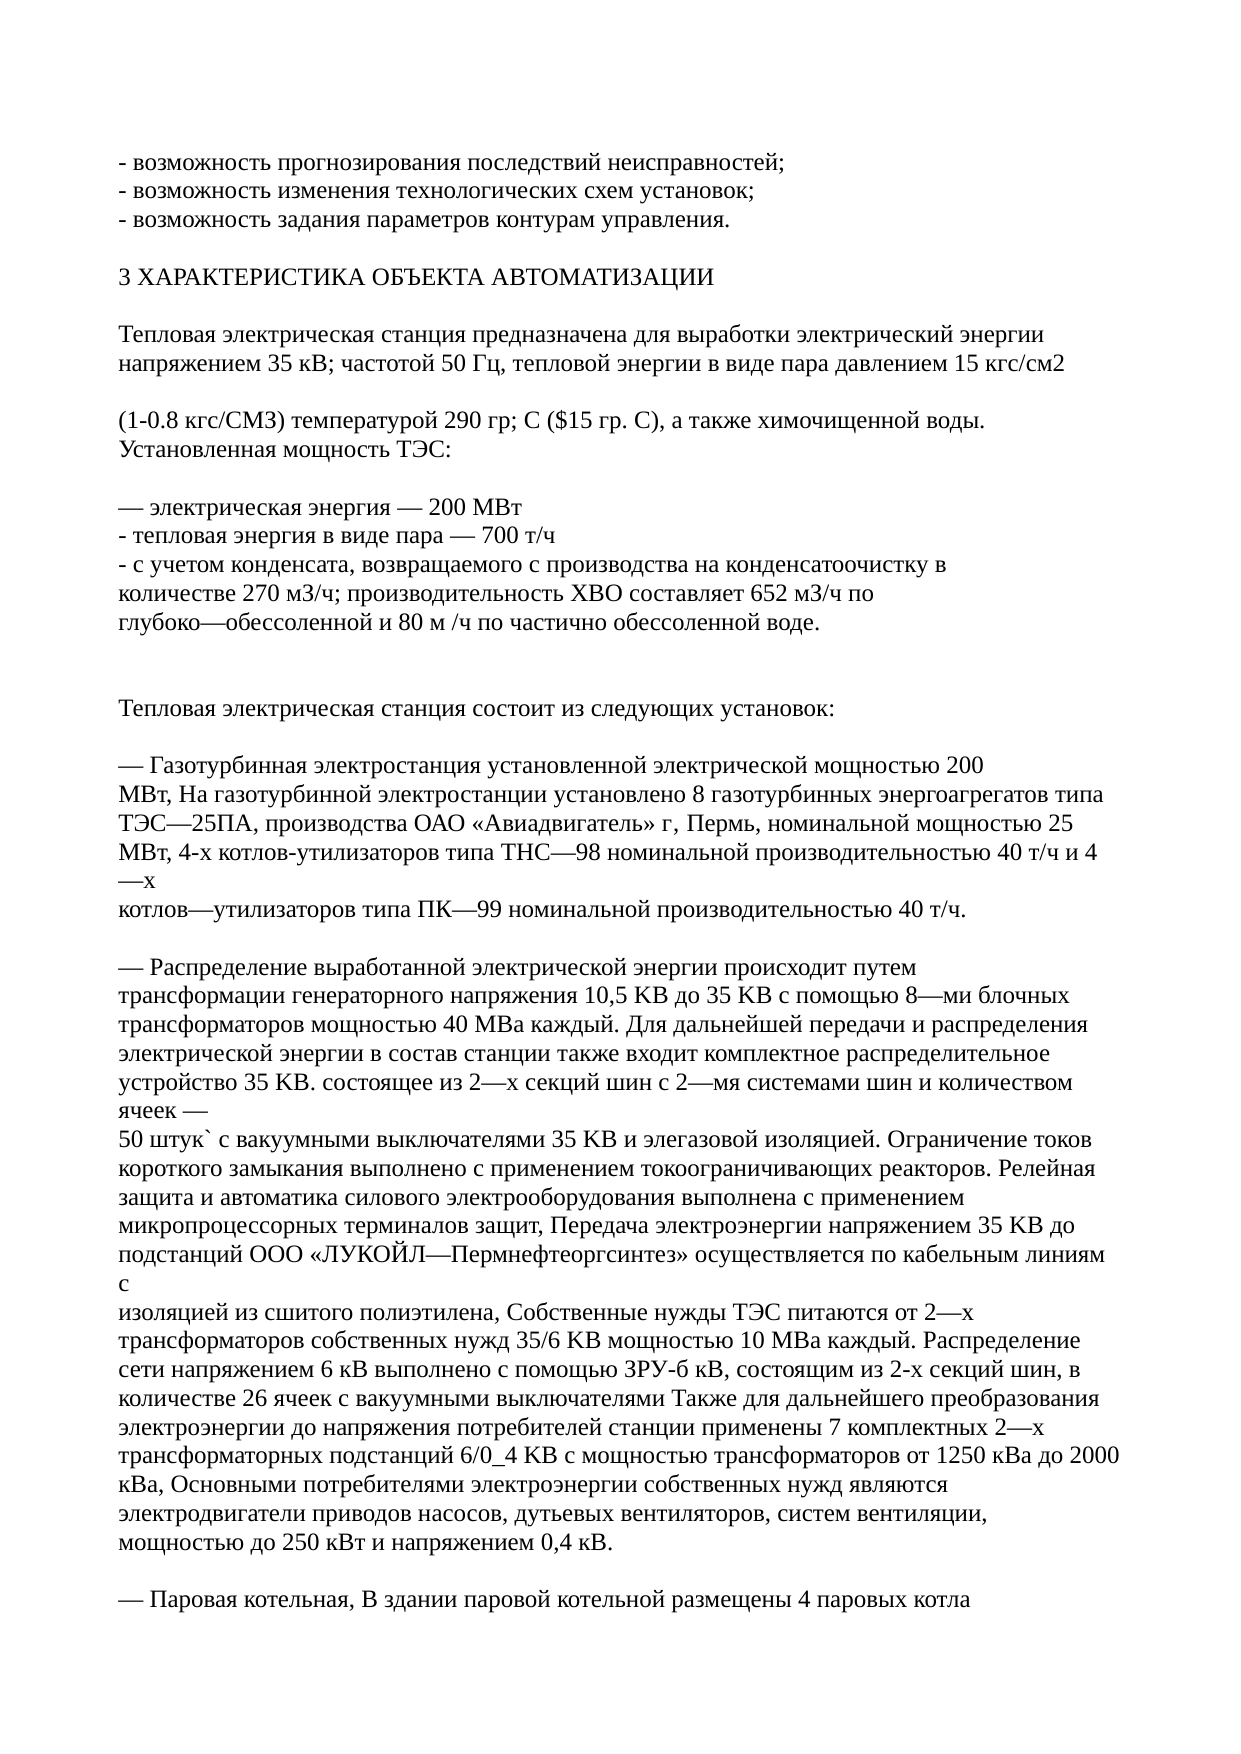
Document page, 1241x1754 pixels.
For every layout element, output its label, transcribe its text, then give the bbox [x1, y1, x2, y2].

text — электрическая энергия — 200 МВт [118, 492, 1122, 521]
text - с учетом конденсата, возвращаемого с производства на конденсатоочистку в [118, 549, 1122, 578]
text ТЭС—25ПА, производства ОАО «Авиадвигатель» г‚ Пермь, номинальной мощностью 25 [118, 808, 1122, 837]
text — Газотурбинная электростанция установленной электрической мощностью 200 [118, 751, 1122, 779]
text (1-0.8 кгс/СМЗ) температурой 290 гр; С ($15 гр. С), а также химочищенной воды. [118, 406, 1122, 434]
text - тепловая энергия в виде пара — 700 т/ч [118, 521, 1122, 549]
text — Распределение выработанной электрической энергии происходит путем [118, 952, 1122, 981]
text трансформаторов мощностью 40 МВа каждый. Для дальнейшей передачи и распределения [118, 1009, 1122, 1038]
text мощностью до 250 кВт и напряжением 0,4 кВ. [118, 1527, 1122, 1556]
text количестве 270 мЗ/ч; производительность XBO составляет 652 мЗ/ч по [118, 578, 1122, 607]
text Тепловая электрическая станция предназначена для выработки электрический энергии [118, 319, 1122, 348]
text МВт, 4-х котлов-утилизаторов типа THC—98 номинальной производительностью 40 т/ч и 4—х [118, 837, 1122, 894]
text напряжением 35 кВ; частотой 50 Гц, тепловой энергии в виде пара давлением 15 кгс/см2 [118, 348, 1122, 377]
text глубоко—обессоленной и 80 м /ч по частично обессоленной воде. [118, 607, 1122, 636]
text микропроцессорных терминалов защит, Передача электроэнергии напряжением 35 KB до [118, 1211, 1122, 1239]
text - возможность задания параметров контурам управления. [118, 204, 1122, 233]
text количестве 26 ячеек с вакуумными выключателями Также для дальнейшего преобразования [118, 1383, 1122, 1412]
text — Паровая котельная, В здании паровой котельной размещены 4 паровых котла [118, 1584, 1122, 1613]
text кВа, Основными потребителями электроэнергии собственных нужд являются [118, 1469, 1122, 1498]
text трансформации генераторного напряжения 10,5 KB до 35 KB с помощью 8—ми блочных [118, 981, 1122, 1009]
text трансформаторных подстанций 6/0_4 KB с мощностью трансформаторов от 1250 кВа до 2000 [118, 1441, 1122, 1469]
text короткого замыкания выполнено с применением токоограничивающих реакторов. Релейная [118, 1153, 1122, 1182]
text сети напряжением 6 кВ выполнено с помощью ЗРУ-б кВ, состоящим из 2-х секций шин, в [118, 1354, 1122, 1383]
text трансформаторов собственных нужд 35/6 KB мощностью 10 МВа каждый. Распределение [118, 1326, 1122, 1354]
text Тепловая электрическая станция состоит из следующих установок: [118, 693, 1122, 722]
text Установленная мощность ТЭС: [118, 434, 1122, 463]
text подстанций ООО «ЛУКОЙЛ—Пермнефтеоргсинтез» осуществляется по кабельным линиям с [118, 1239, 1122, 1297]
text котлов—утилизаторов типа ПК—99 номинальной производительностью 40 т/ч. [118, 894, 1122, 923]
text 50 штук` с вакуумными выключателями 35 KB и элегазовой изоляцией. Ограничение токов [118, 1124, 1122, 1153]
text электродвигатели приводов насосов, дутьевых вентиляторов, систем вентиляции, [118, 1498, 1122, 1527]
text устройство 35 KB. состоящее из 2—х секций шин с 2—мя системами шин и количеством ячеек — [118, 1067, 1122, 1124]
text электроэнергии до напряжения потребителей станции применены 7 комплектных 2—х [118, 1412, 1122, 1441]
text - возможность изменения технологических схем установок; [118, 176, 1122, 204]
text - возможность прогнозирования последствий неисправностей; [118, 147, 1122, 176]
text защита и автоматика силового электрооборудования выполнена с применением [118, 1182, 1122, 1211]
text изоляцией из сшитого полиэтилена, Собственные нужды ТЭС питаются от 2—х [118, 1297, 1122, 1326]
text 3 ХАРАКТЕРИСТИКА ОБЪЕКТА АВТОМАТИЗАЦИИ [118, 262, 1122, 291]
text МВт, На газотурбинной электростанции установлено 8 газотурбинных энергоагрегатов типа [118, 779, 1122, 808]
text электрической энергии в состав станции также входит комплектное распределительное [118, 1038, 1122, 1067]
